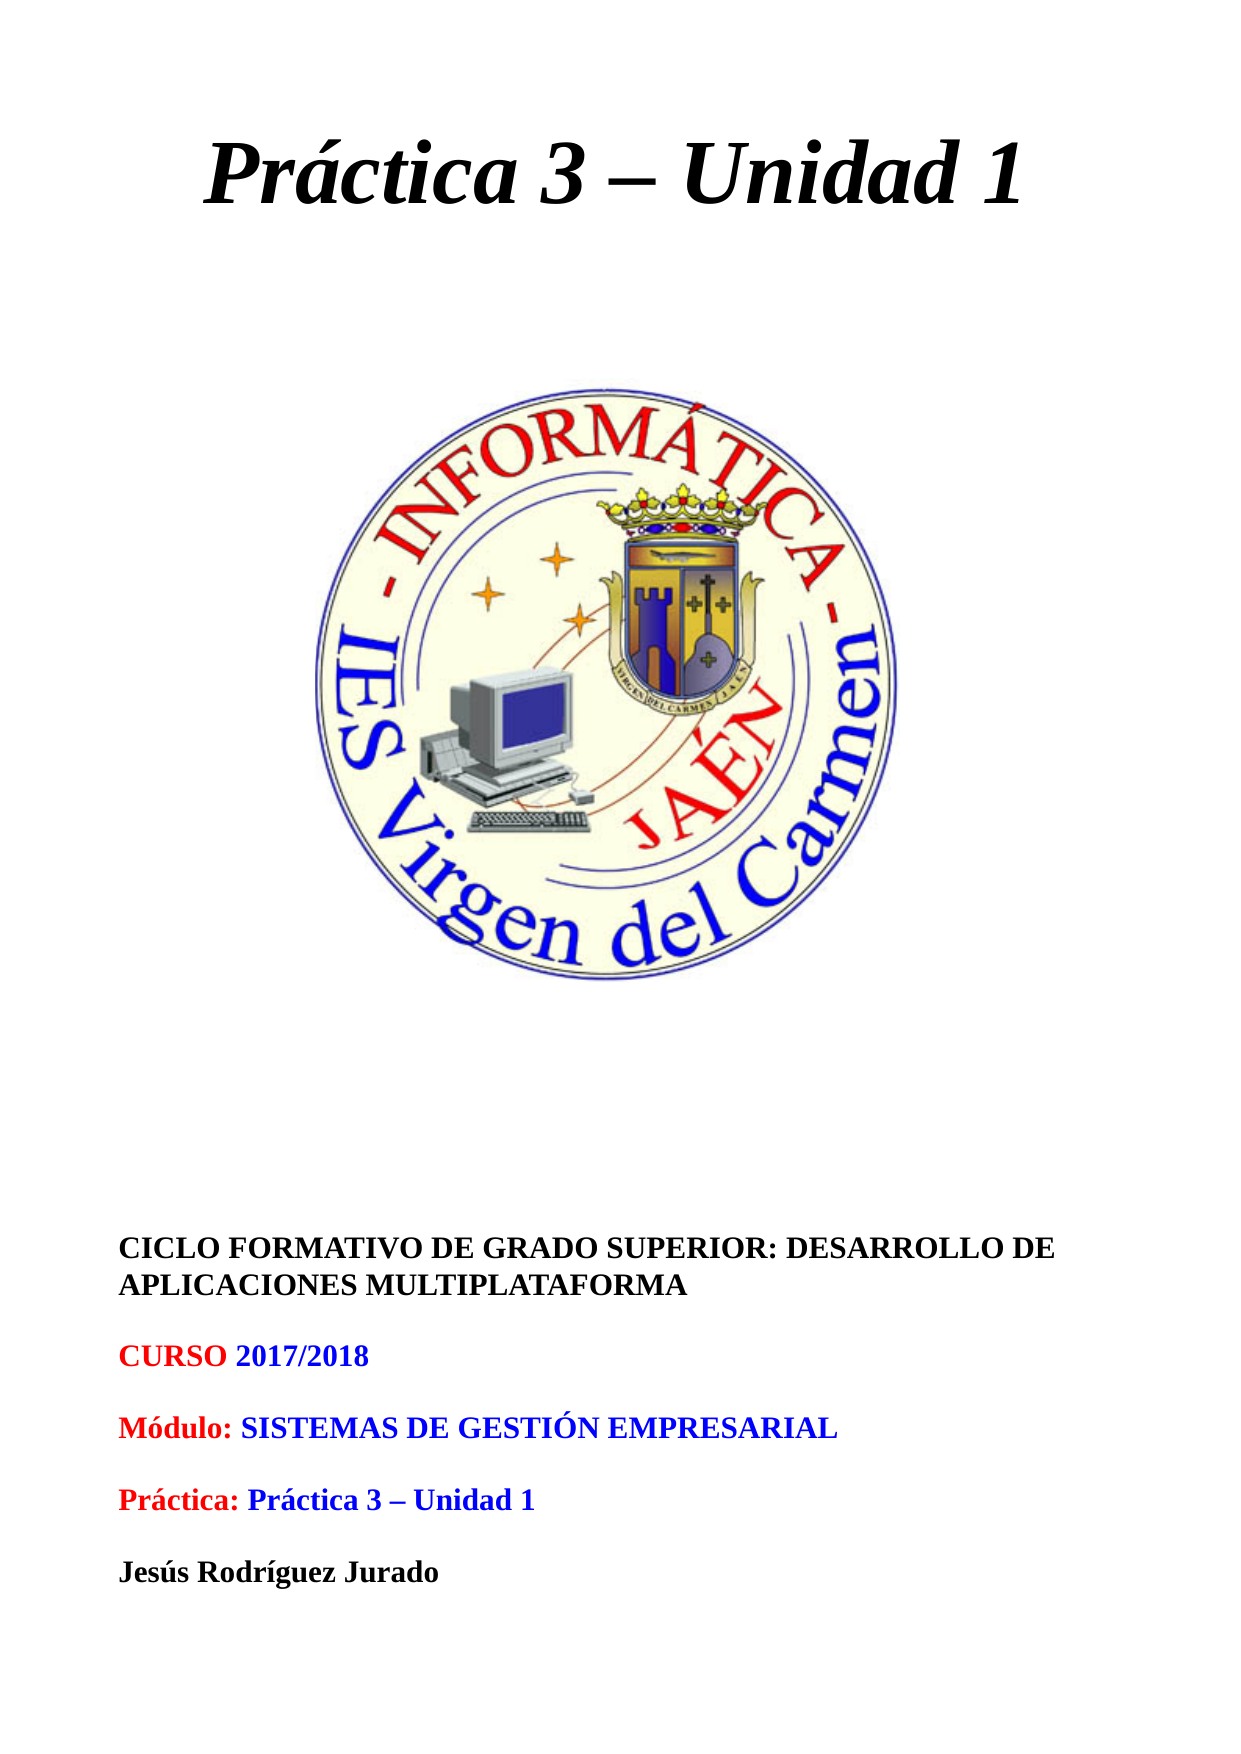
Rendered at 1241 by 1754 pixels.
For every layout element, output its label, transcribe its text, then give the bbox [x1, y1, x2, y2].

text CICLO FORMATIVO DE GRADO SUPERIOR: DESARROLLO DE APLICACIONES MULTIPLATAFORMA [118, 1230, 1122, 1302]
text Práctica: Práctica 3 – Unidad 1 [118, 1481, 1122, 1517]
text Práctica 3 – Unidad 1 [118, 118, 1122, 223]
text Módulo: SISTEMAS DE GESTIÓN EMPRESARIAL [118, 1409, 1122, 1445]
text CURSO 2017/2018 [118, 1338, 1122, 1373]
picture [315, 342, 900, 983]
text Jesús Rodríguez Jurado [118, 1553, 1122, 1589]
